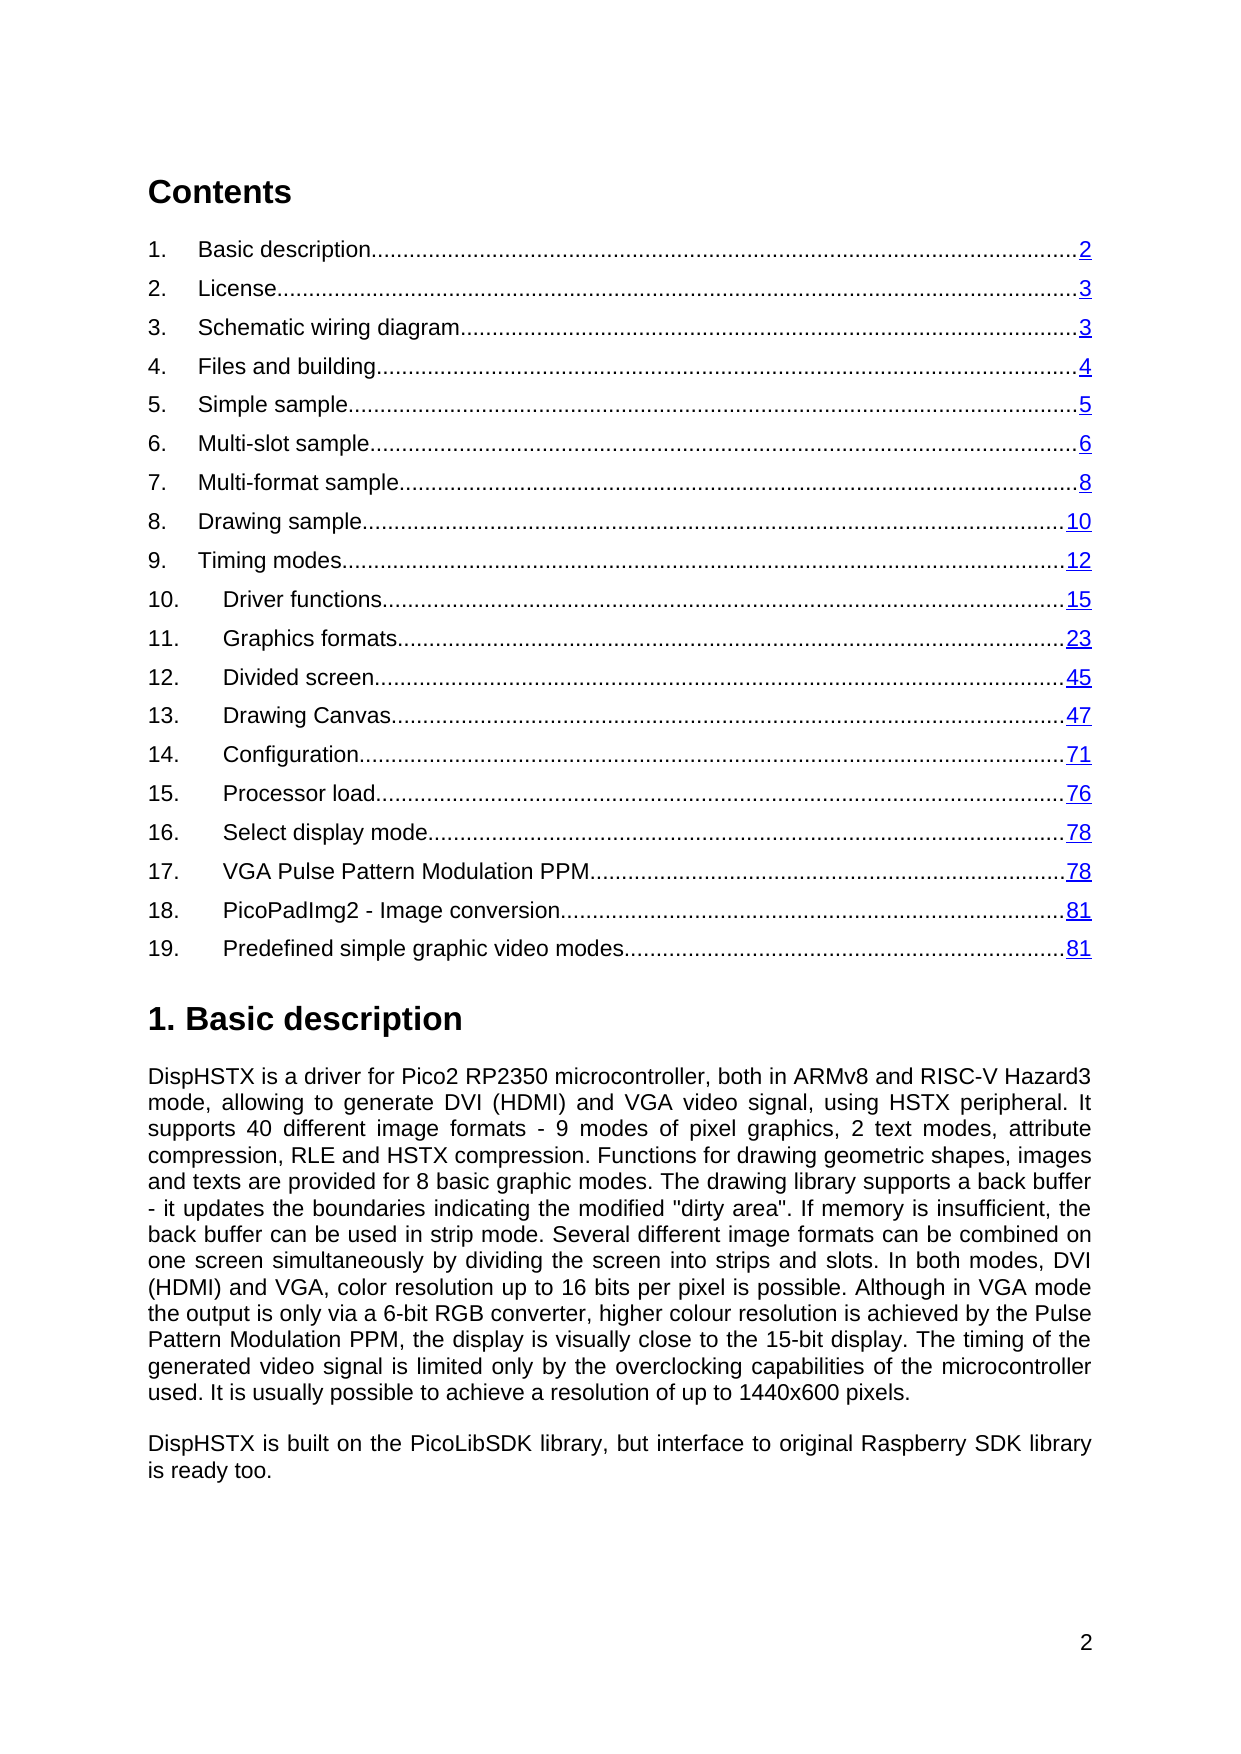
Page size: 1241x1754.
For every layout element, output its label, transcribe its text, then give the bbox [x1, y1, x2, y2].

subtitle Basic description [148, 999, 1093, 1038]
text DispHSTX is built on the PicoLibSDK library, but interface to original Raspberry SDK library is ready too. [148, 1430, 1093, 1483]
text DispHSTX is a driver for Pico2 RP2350 microcontroller, both in ARMv8 and RISC-V Hazard3 mode, allowing to generate DVI (HDMI) and VGA video signal, using HSTX peripheral. It supports 40 different image formats - 9 modes of pixel graphics, 2 text modes, attribute compression, RLE and HSTX compression. Functions for drawing geometric shapes, images and texts are provided for 8 basic graphic modes. The drawing library supports a back buffer - it updates the boundaries indicating the modified "dirty area". If memory is insufficient, the back buffer can be used in strip mode. Several different image formats can be combined on one screen simultaneously by dividing the screen into strips and slots. In both modes, DVI (HDMI) and VGA, color resolution up to 16 bits per pixel is possible. Although in VGA mode the output is only via a 6-bit RGB converter, higher colour resolution is achieved by the Pulse Pattern Modulation PPM, the display is visually close to the 15-bit display. The timing of the generated video signal is limited only by the overclocking capabilities of the microcontroller used. It is usually possible to achieve a resolution of up to 1440x600 pixels. [148, 1063, 1093, 1405]
text 12. Divided screen 45 [148, 663, 1093, 690]
text 13. Drawing Canvas 47 [148, 702, 1093, 729]
text 10. Driver functions 15 [148, 586, 1093, 612]
text 19. Predefined simple graphic video modes 81 [148, 935, 1093, 962]
text 1. Basic description 2 [148, 236, 1093, 262]
text Contents [148, 173, 1093, 211]
text 14. Configuration 71 [148, 741, 1093, 767]
text 17. VGA Pulse Pattern Modulation PPM 78 [148, 858, 1093, 884]
text 5. Simple sample 5 [148, 391, 1093, 418]
text 6. Multi-slot sample 6 [148, 430, 1093, 457]
text 9. Timing modes 12 [148, 547, 1093, 573]
text 7. Multi-format sample 8 [148, 469, 1093, 496]
text 18. PicoPadImg2 - Image conversion 81 [148, 897, 1093, 923]
text 4. Files and building 4 [148, 353, 1093, 379]
text 8. Drawing sample 10 [148, 508, 1093, 534]
text 15. Processor load 76 [148, 780, 1093, 806]
text 3. Schematic wiring diagram 3 [148, 314, 1093, 340]
text 2. License 3 [148, 275, 1093, 301]
text 16. Select display mode 78 [148, 819, 1093, 845]
text 11. Graphics formats 23 [148, 624, 1093, 651]
